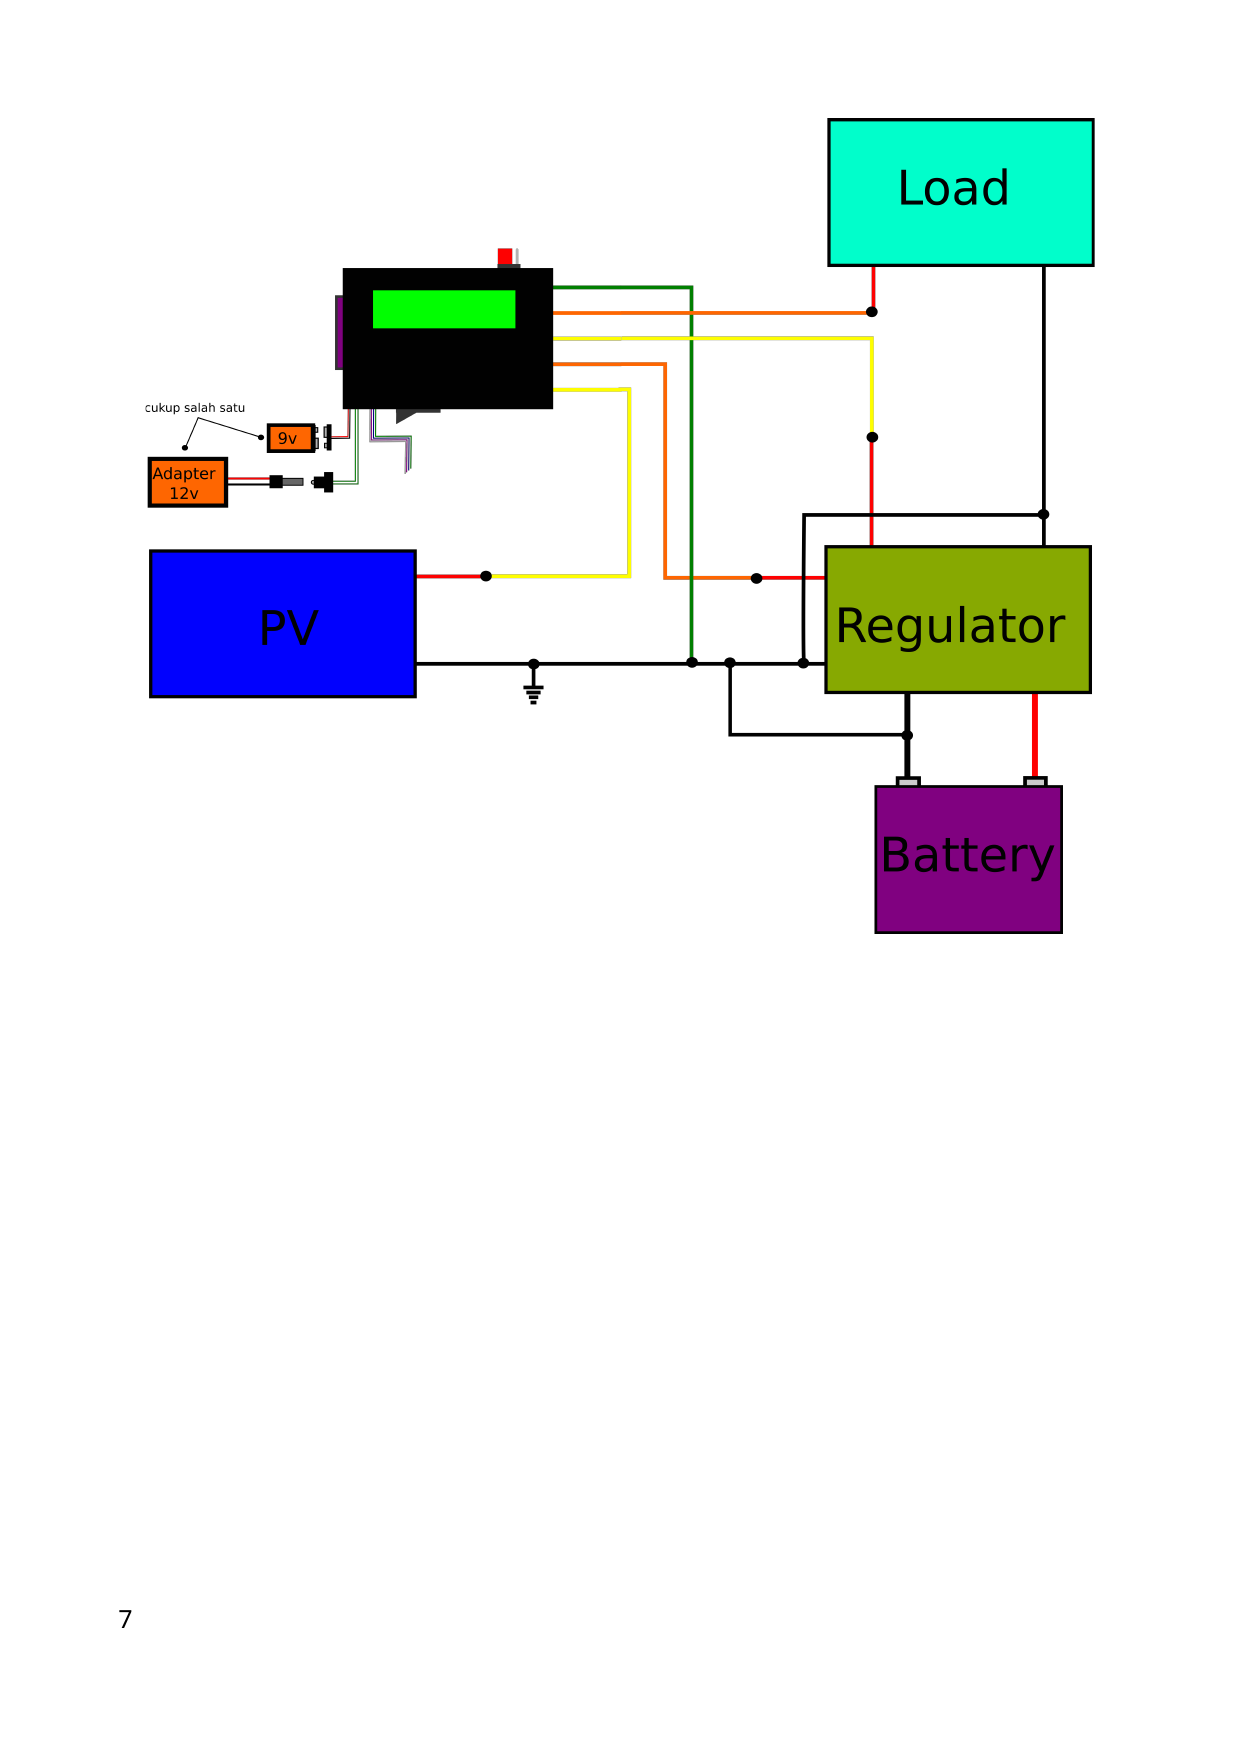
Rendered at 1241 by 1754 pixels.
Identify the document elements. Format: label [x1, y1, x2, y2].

picture [145, 118, 1095, 934]
